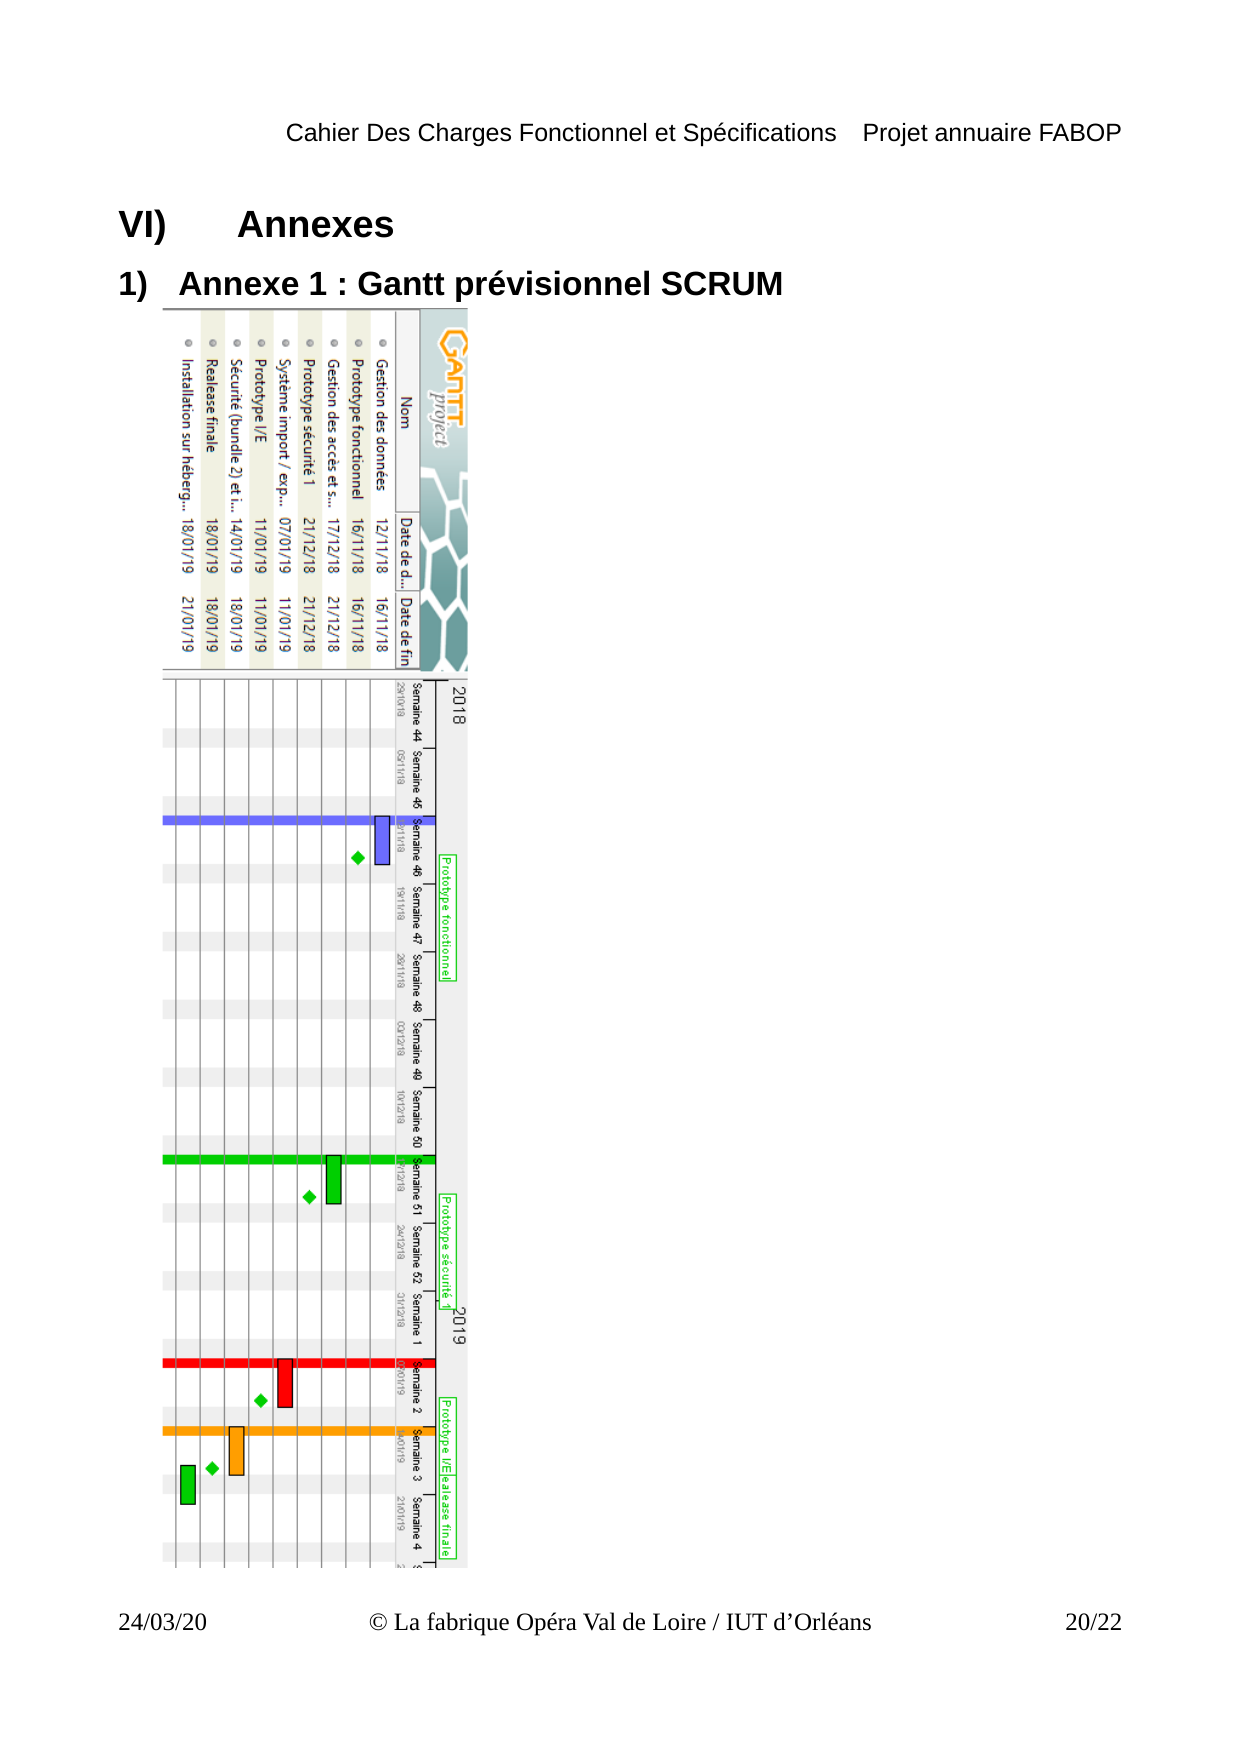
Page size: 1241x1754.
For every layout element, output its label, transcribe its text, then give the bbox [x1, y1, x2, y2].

subtitle Annexes [118, 201, 1122, 245]
picture [162, 308, 468, 1568]
subtitle Annexe 1 : Gantt prévisionnel SCRUM [118, 263, 1122, 302]
